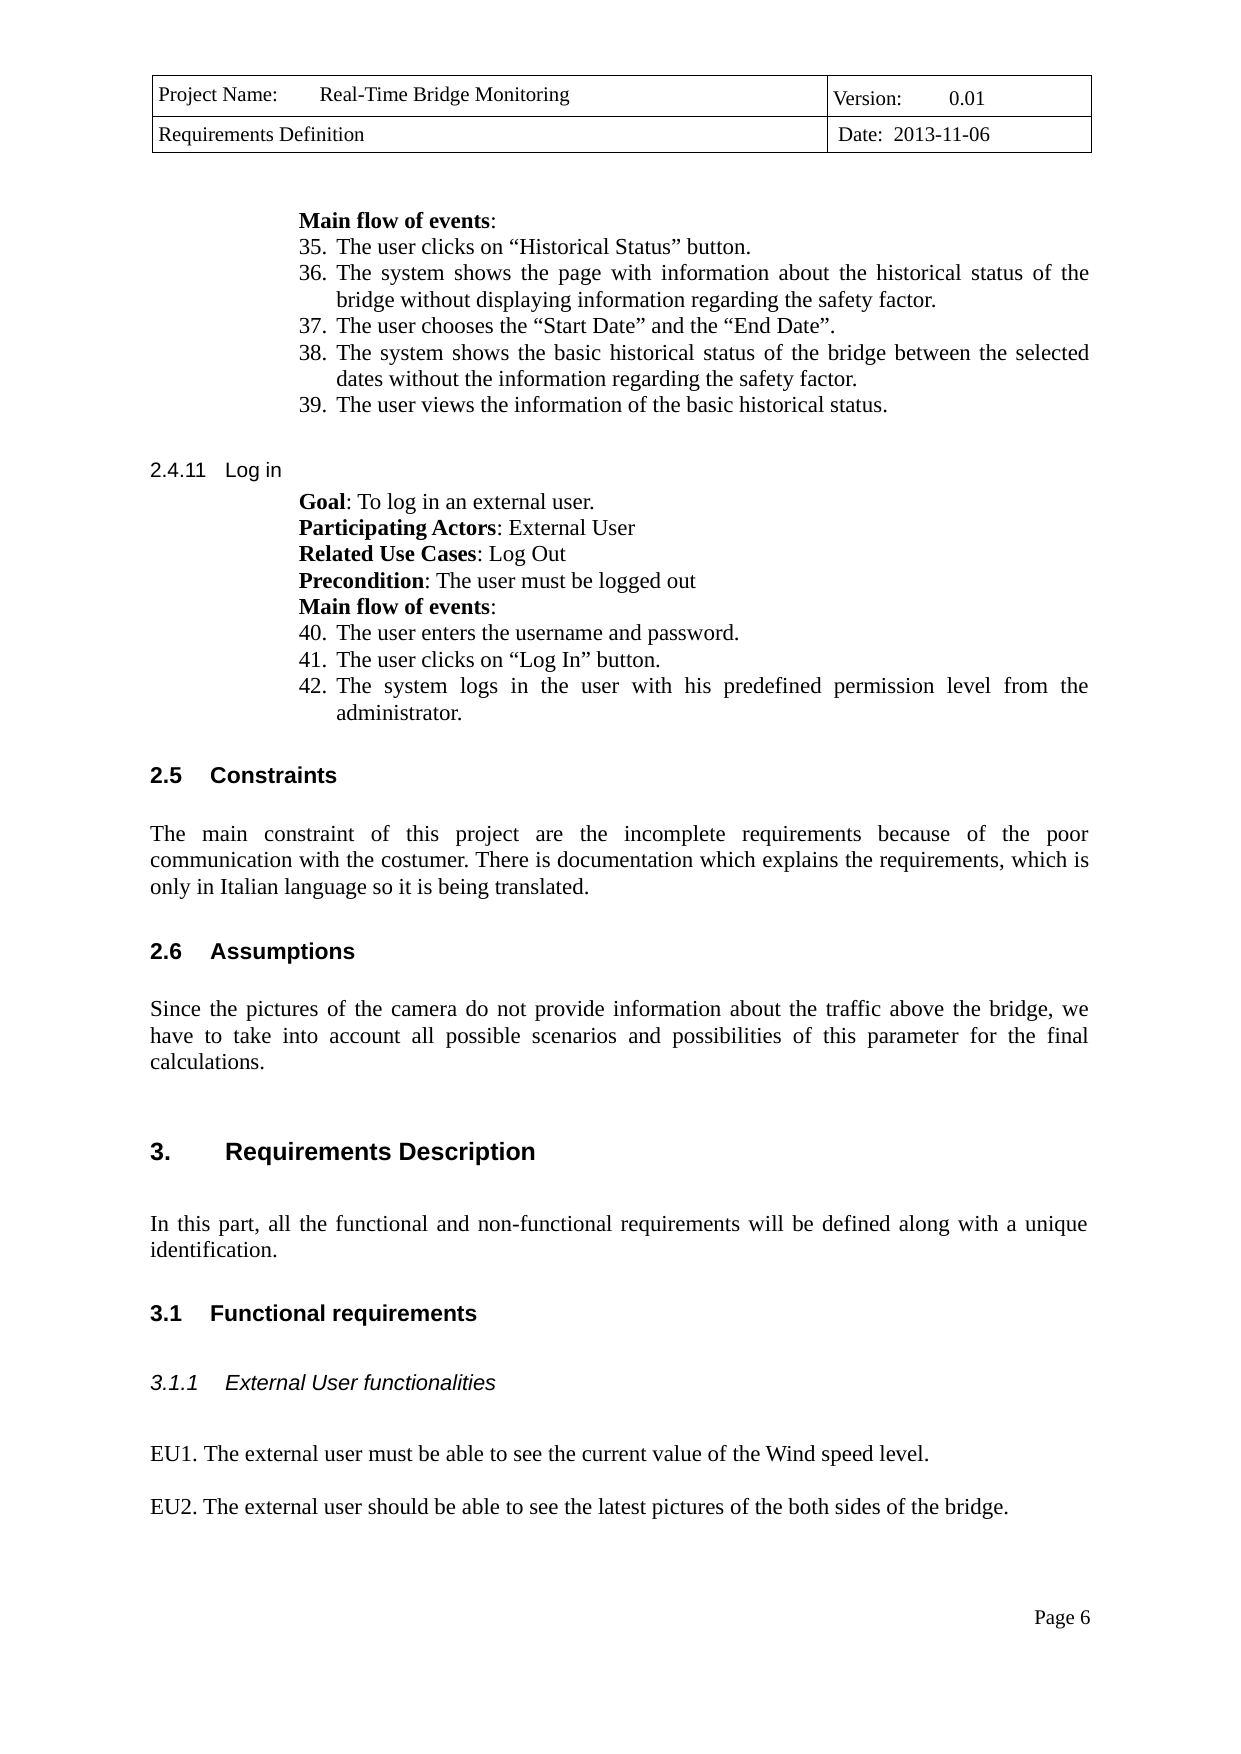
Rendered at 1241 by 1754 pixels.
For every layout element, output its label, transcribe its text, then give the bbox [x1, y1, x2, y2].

subtitle Functional requirements [150, 1300, 1090, 1326]
subtitle Requirements Description [150, 1137, 1090, 1166]
subtitle Log in [150, 456, 1090, 481]
subtitle External User functionalities [150, 1370, 1090, 1395]
text The main constraint of this project are the incomplete requirements because of the poor communication with the costumer. There is documentation which explains the requirements, which is only in Italian language so it is being translated. [150, 820, 1090, 899]
list Participating Actors: External User [261, 514, 1090, 540]
subtitle Constraints [150, 762, 1090, 789]
text In this part, all the functional and non-functional requirements will be defined along with a unique identification. [150, 1209, 1090, 1262]
list The user views the information of the basic historical status. [298, 391, 1090, 418]
subtitle Assumptions [150, 938, 1090, 964]
list The system shows the page with information about the historical status of the bridge without displaying information regarding the safety factor. [298, 259, 1090, 312]
list Main flow of events: [261, 207, 1090, 233]
list EU1. The external user must be able to see the current value of the Wind speed level. [150, 1440, 1090, 1467]
list The user chooses the “Start Date” and the “End Date”. [298, 312, 1090, 338]
list Main flow of events: [261, 593, 1090, 619]
list The user enters the username and password. [298, 619, 1090, 646]
list The user clicks on “Log In” button. [298, 646, 1090, 672]
list The user clicks on “Historical Status” button. [298, 233, 1090, 259]
list The system logs in the user with his predefined permission level from the administrator. [298, 672, 1090, 725]
list The system shows the basic historical status of the bridge between the selected dates without the information regarding the safety factor. [298, 338, 1090, 391]
text EU2. The external user should be able to see the latest pictures of the both sides of the bridge. [150, 1493, 1090, 1519]
list Related Use Cases: Log Out [261, 540, 1090, 567]
list Precondition: The user must be logged out [261, 567, 1090, 593]
list Goal: To log in an external user. [261, 488, 1090, 514]
text Since the pictures of the camera do not provide information about the traffic above the bridge, we have to take into account all possible scenarios and possibilities of this parameter for the final calculations. [150, 996, 1090, 1074]
